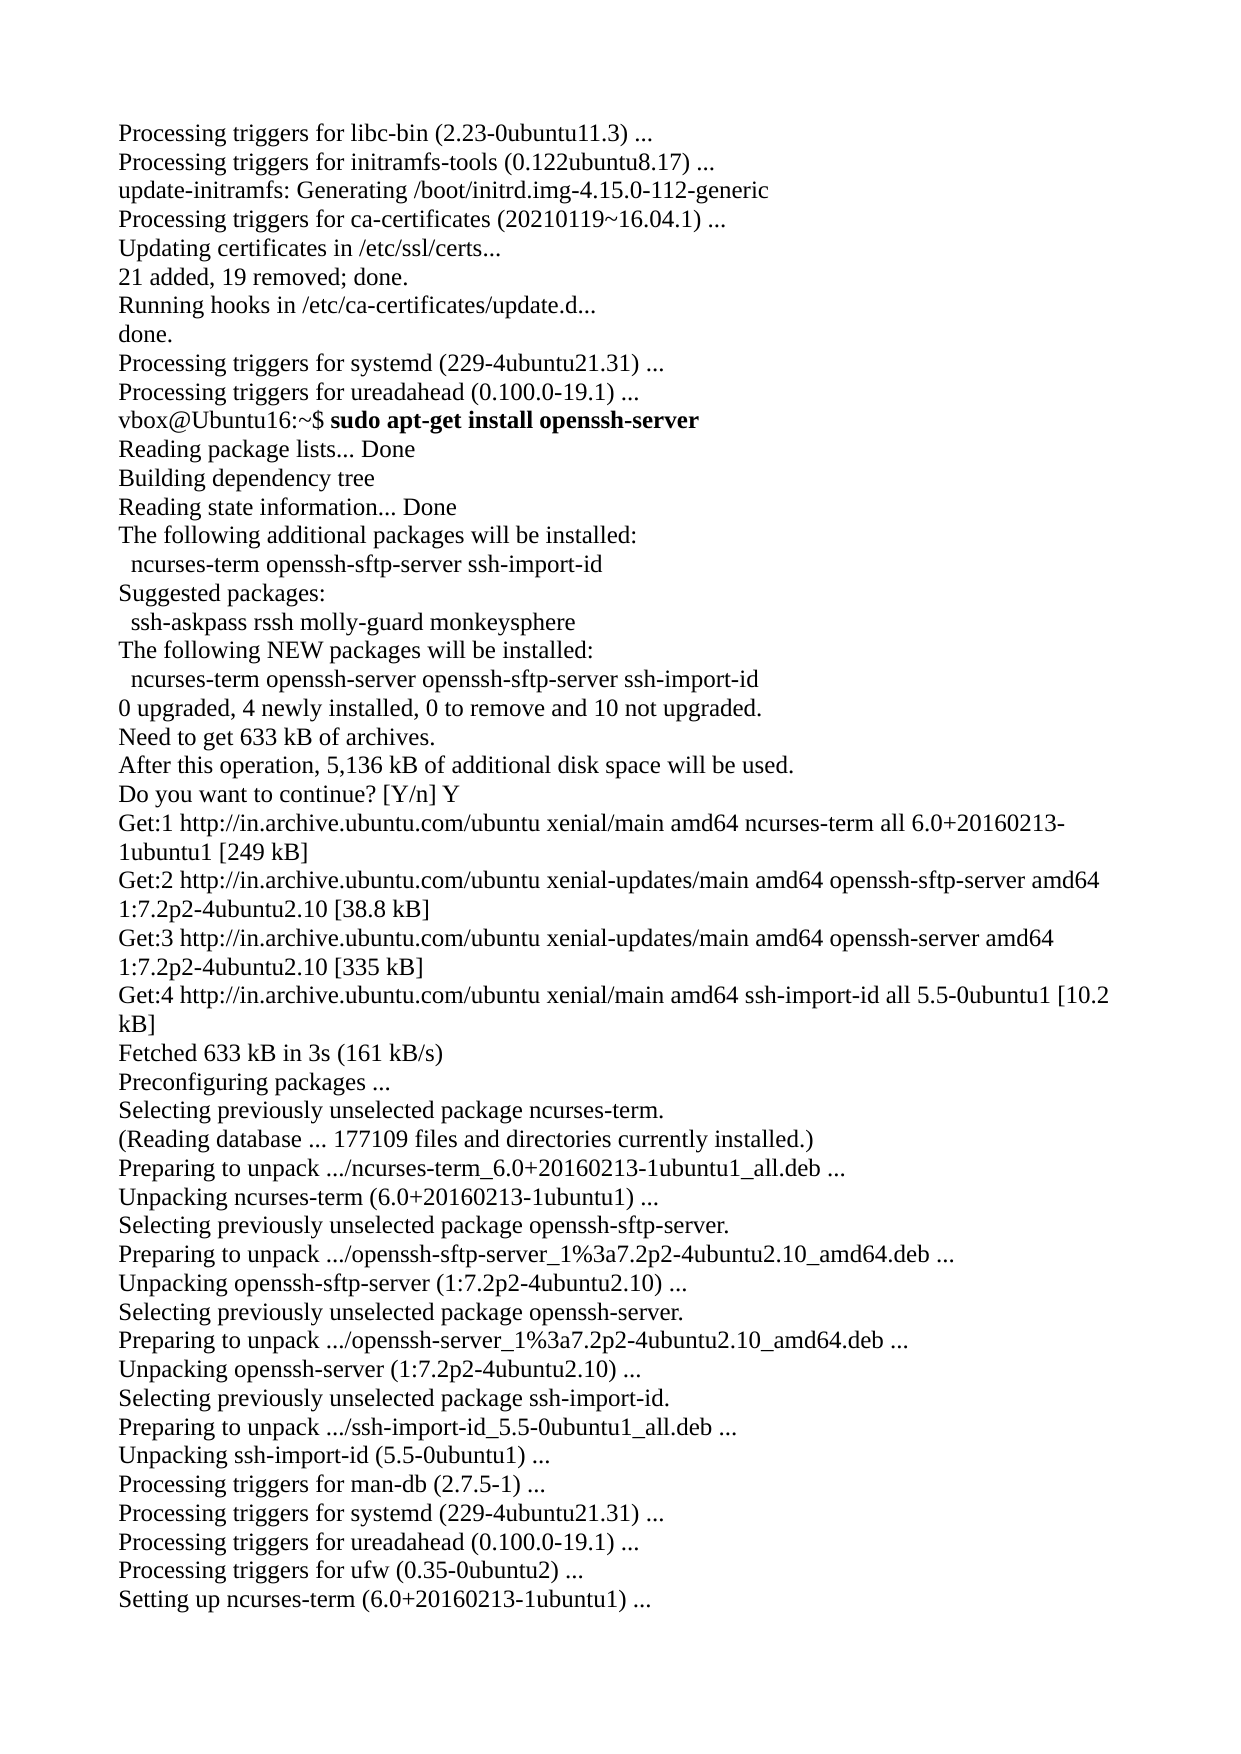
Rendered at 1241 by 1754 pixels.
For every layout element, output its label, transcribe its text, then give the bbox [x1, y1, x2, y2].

text Need to get 633 kB of archives. [118, 722, 1122, 751]
text Suggested packages: [118, 578, 1122, 607]
text Processing triggers for ureadahead (0.100.0-19.1) ... [118, 377, 1122, 406]
text Preconfiguring packages ... [118, 1067, 1122, 1096]
text Processing triggers for ureadahead (0.100.0-19.1) ... [118, 1527, 1122, 1556]
text Processing triggers for initramfs-tools (0.122ubuntu8.17) ... [118, 147, 1122, 176]
text Processing triggers for ca-certificates (20210119~16.04.1) ... [118, 204, 1122, 233]
text done. [118, 319, 1122, 348]
text After this operation, 5,136 kB of additional disk space will be used. [118, 751, 1122, 779]
text Processing triggers for libc-bin (2.23-0ubuntu11.3) ... [118, 118, 1122, 147]
text Setting up ncurses-term (6.0+20160213-1ubuntu1) ... [118, 1584, 1122, 1613]
text Building dependency tree [118, 463, 1122, 492]
text Running hooks in /etc/ca-certificates/update.d... [118, 291, 1122, 319]
text Preparing to unpack .../openssh-sftp-server_1%3a7.2p2-4ubuntu2.10_amd64.deb ... [118, 1239, 1122, 1268]
text Updating certificates in /etc/ssl/certs... [118, 233, 1122, 262]
text Selecting previously unselected package ssh-import-id. [118, 1383, 1122, 1412]
text Unpacking ncurses-term (6.0+20160213-1ubuntu1) ... [118, 1182, 1122, 1211]
text vbox@Ubuntu16:~$ sudo apt-get install openssh-server [118, 406, 1122, 434]
text ncurses-term openssh-sftp-server ssh-import-id [118, 549, 1122, 578]
text Fetched 633 kB in 3s (161 kB/s) [118, 1038, 1122, 1067]
text (Reading database ... 177109 files and directories currently installed.) [118, 1124, 1122, 1153]
text Unpacking openssh-server (1:7.2p2-4ubuntu2.10) ... [118, 1354, 1122, 1383]
text Preparing to unpack .../ssh-import-id_5.5-0ubuntu1_all.deb ... [118, 1412, 1122, 1441]
text Processing triggers for systemd (229-4ubuntu21.31) ... [118, 348, 1122, 377]
text 0 upgraded, 4 newly installed, 0 to remove and 10 not upgraded. [118, 693, 1122, 722]
text ncurses-term openssh-server openssh-sftp-server ssh-import-id [118, 664, 1122, 693]
text The following NEW packages will be installed: [118, 636, 1122, 664]
text Unpacking openssh-sftp-server (1:7.2p2-4ubuntu2.10) ... [118, 1268, 1122, 1297]
text Get:1 http://in.archive.ubuntu.com/ubuntu xenial/main amd64 ncurses-term all 6.0+20160213-1ubuntu1 [249 kB] [118, 808, 1122, 866]
text Selecting previously unselected package openssh-sftp-server. [118, 1211, 1122, 1239]
text Unpacking ssh-import-id (5.5-0ubuntu1) ... [118, 1441, 1122, 1469]
text Get:3 http://in.archive.ubuntu.com/ubuntu xenial-updates/main amd64 openssh-server amd64 1:7.2p2-4ubuntu2.10 [335 kB] [118, 923, 1122, 981]
text Processing triggers for ufw (0.35-0ubuntu2) ... [118, 1556, 1122, 1584]
text update-initramfs: Generating /boot/initrd.img-4.15.0-112-generic [118, 176, 1122, 204]
text Selecting previously unselected package openssh-server. [118, 1297, 1122, 1326]
text Reading state information... Done [118, 492, 1122, 521]
text Selecting previously unselected package ncurses-term. [118, 1096, 1122, 1124]
text Processing triggers for man-db (2.7.5-1) ... [118, 1469, 1122, 1498]
text Preparing to unpack .../ncurses-term_6.0+20160213-1ubuntu1_all.deb ... [118, 1153, 1122, 1182]
text Get:2 http://in.archive.ubuntu.com/ubuntu xenial-updates/main amd64 openssh-sftp-server amd64 1:7.2p2-4ubuntu2.10 [38.8 kB] [118, 866, 1122, 923]
text Get:4 http://in.archive.ubuntu.com/ubuntu xenial/main amd64 ssh-import-id all 5.5-0ubuntu1 [10.2 kB] [118, 981, 1122, 1038]
text Reading package lists... Done [118, 434, 1122, 463]
text 21 added, 19 removed; done. [118, 262, 1122, 291]
text ssh-askpass rssh molly-guard monkeysphere [118, 607, 1122, 636]
text Preparing to unpack .../openssh-server_1%3a7.2p2-4ubuntu2.10_amd64.deb ... [118, 1326, 1122, 1354]
text Do you want to continue? [Y/n] Y [118, 779, 1122, 808]
text The following additional packages will be installed: [118, 521, 1122, 549]
text Processing triggers for systemd (229-4ubuntu21.31) ... [118, 1498, 1122, 1527]
